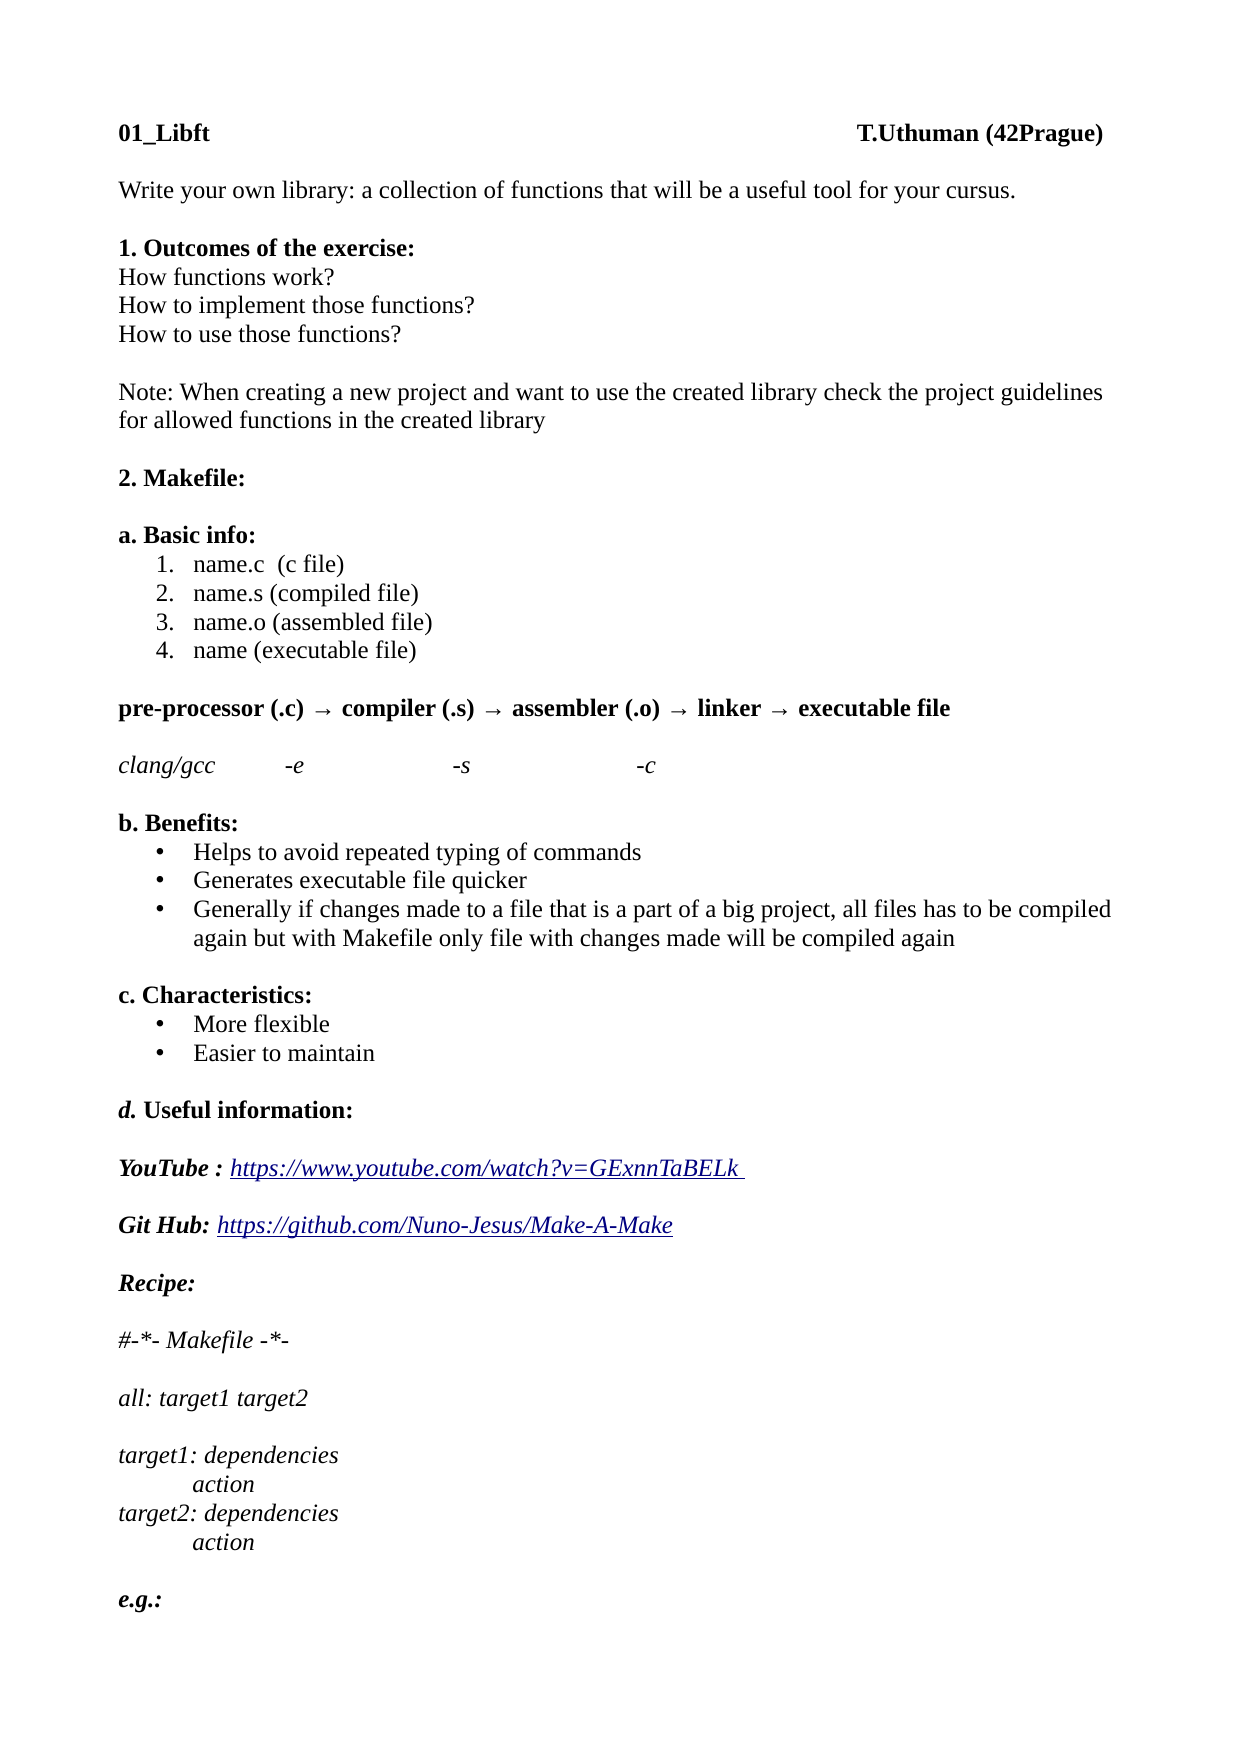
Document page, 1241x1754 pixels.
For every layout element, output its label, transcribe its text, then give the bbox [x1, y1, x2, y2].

text Recipe: [118, 1268, 1122, 1297]
text Write your own library: a collection of functions that will be a useful tool for your cursus. [118, 176, 1122, 204]
text YouTube : https://www.youtube.com/watch?v=GExnnTaBELk [118, 1153, 1122, 1182]
list name.o (assembled file) [156, 607, 1122, 636]
list name (executable file) [156, 636, 1122, 664]
text 2. Makefile: [118, 463, 1122, 492]
text 01_Libft T.Uthuman (42Prague) [118, 118, 1122, 147]
text clang/gcc -e -s -c [118, 751, 1122, 779]
text Git Hub: https://github.com/Nuno-Jesus/Make-A-Make [118, 1211, 1122, 1239]
text #-*- Makefile -*- [118, 1326, 1122, 1354]
text a. Basic info: [118, 521, 1122, 549]
text target2: dependencies [118, 1498, 1122, 1527]
list Helps to avoid repeated typing of commands [156, 837, 1122, 866]
list name.c (c file) [156, 549, 1122, 578]
text How functions work? [118, 262, 1122, 291]
list More flexible [156, 1009, 1122, 1038]
text c. Characteristics: [118, 981, 1122, 1009]
list name.s (compiled file) [156, 578, 1122, 607]
text How to implement those functions? [118, 291, 1122, 319]
text action [118, 1527, 1122, 1556]
text Note: When creating a new project and want to use the created library check the project guidelines for allowed functions in the created library [118, 377, 1122, 434]
text all: target1 target2 [118, 1383, 1122, 1412]
text How to use those functions? [118, 319, 1122, 348]
text d. Useful information: [118, 1096, 1122, 1124]
list Easier to maintain [156, 1038, 1122, 1067]
list Generally if changes made to a file that is a part of a big project, all files has to be compiled again but with Makefile only file with changes made will be compiled again [156, 894, 1122, 952]
text b. Benefits: [118, 808, 1122, 837]
text action [118, 1469, 1122, 1498]
list Generates executable file quicker [156, 866, 1122, 894]
text pre-processor (.c) → compiler (.s) → assembler (.o) → linker → executable file [118, 693, 1122, 722]
text target1: dependencies [118, 1441, 1122, 1469]
text e.g.: [118, 1584, 1122, 1613]
text 1. Outcomes of the exercise: [118, 233, 1122, 262]
